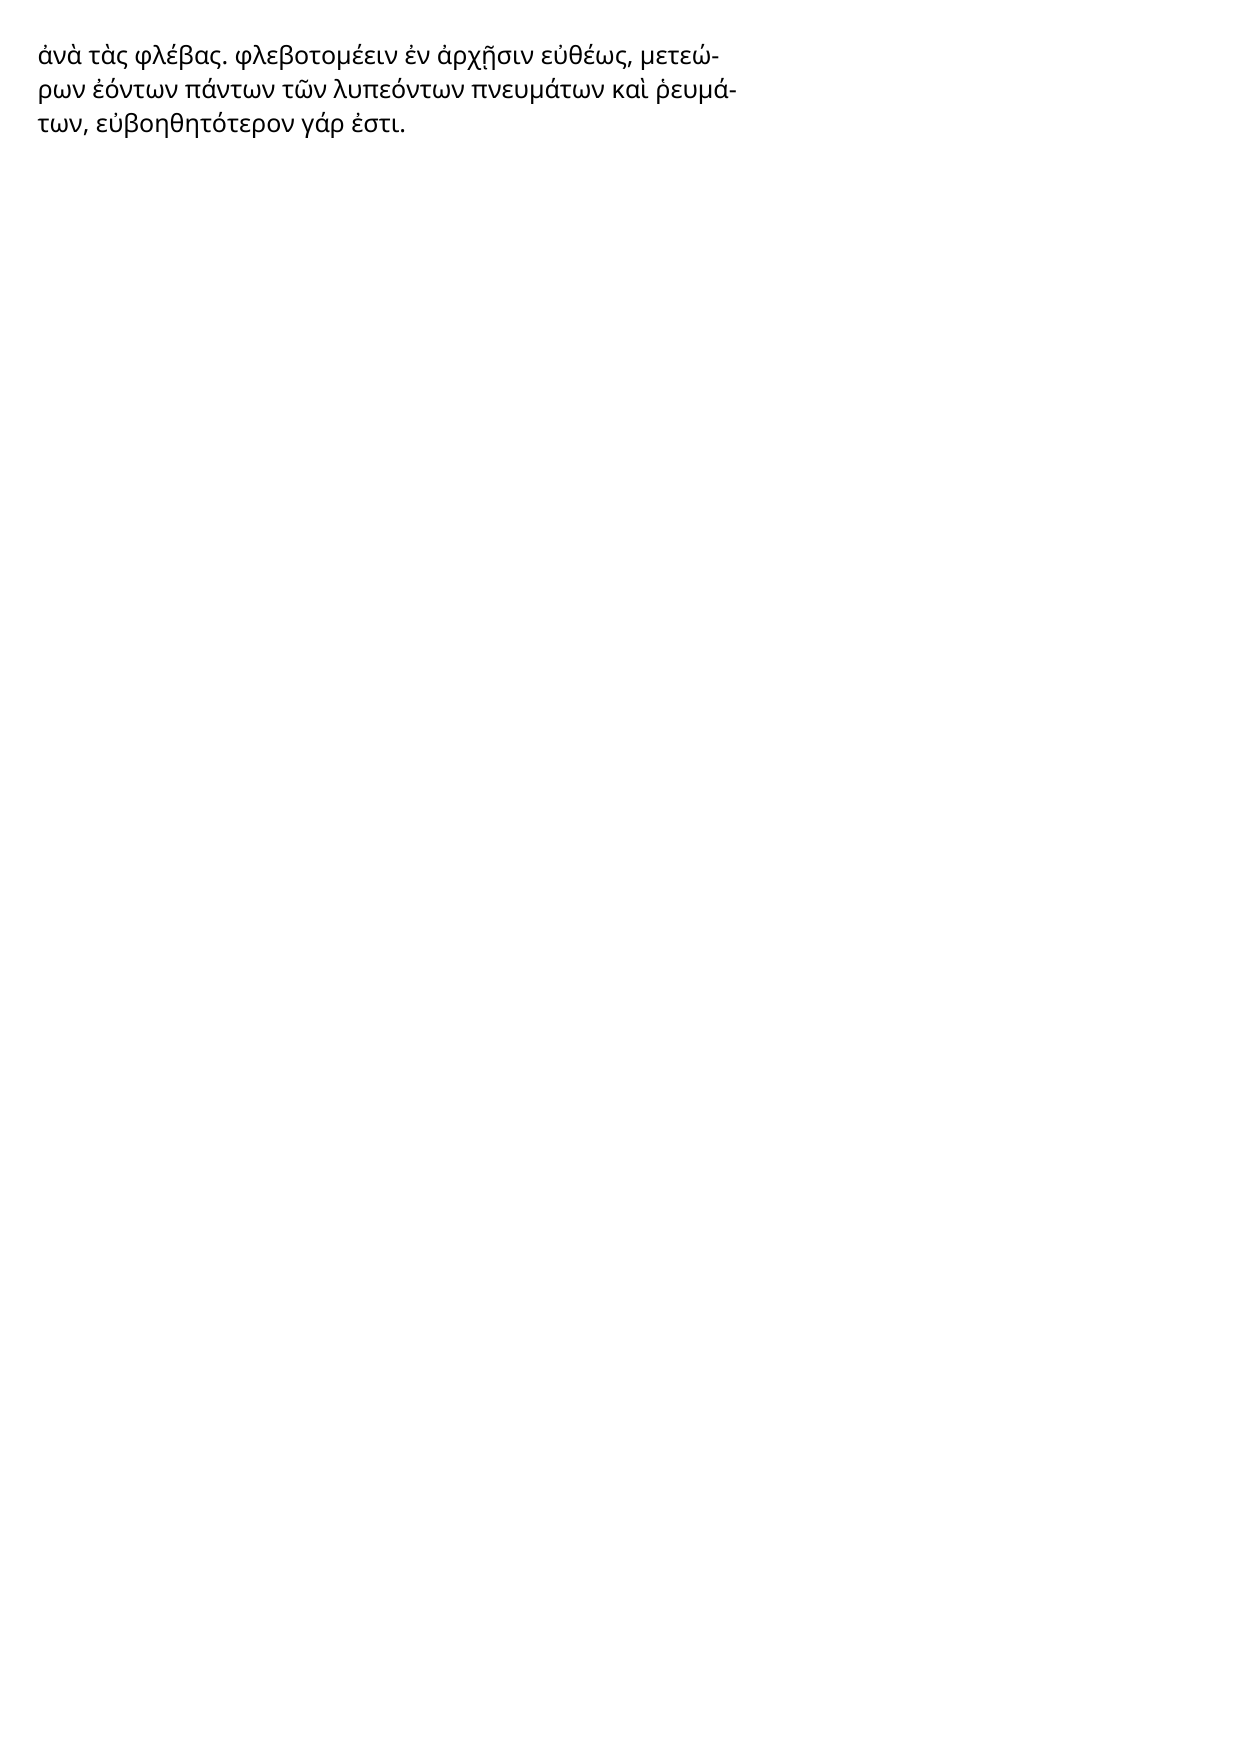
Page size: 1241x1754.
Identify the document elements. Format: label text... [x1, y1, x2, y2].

text ἀνὰ τὰς φλέβας. φλεβοτομέειν ἐν ἀρχῇσιν εὐθέως, μετεώ- ρων ἐόντων πάντων τῶν λυπεόντων πνευμάτων καὶ ῥευμά- των, εὐβοηθητότερον γάρ ἐστι. [37, 37, 1203, 140]
